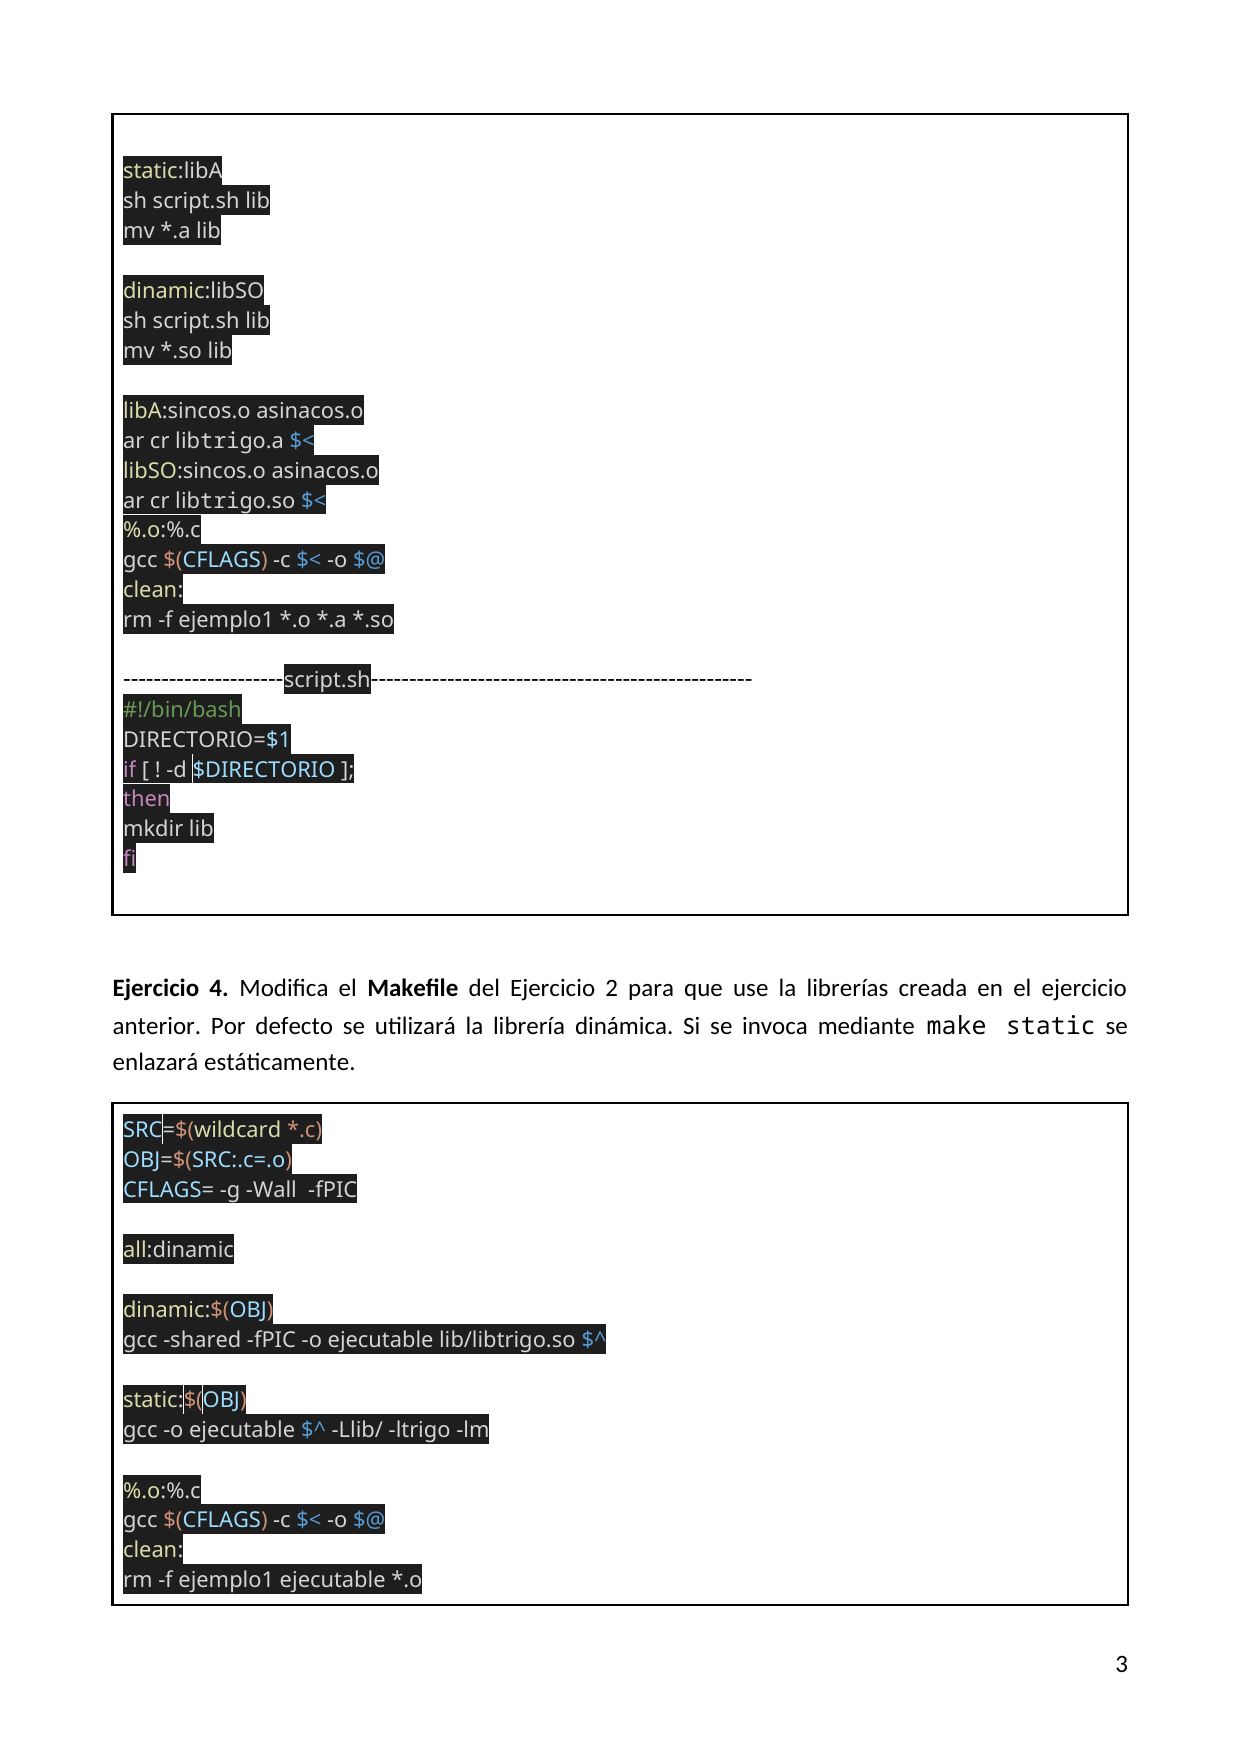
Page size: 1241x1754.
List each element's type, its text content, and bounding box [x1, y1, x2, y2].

table_header static:libA sh script.sh lib mv *.a lib dinamic:libSO sh script.sh lib mv *.so lib libA:sincos.o asinacos.o ar cr libtrigo.a $< libSO:sincos.o asinacos.o ar cr libtrigo.so $< %.o:%.c gcc $(CFLAGS) -c $< -o $@ clean: rm -f ejemplo1 *.o *.a *.so ---------------------script.sh-------------------------------------------------- #!/bin/bash DIRECTORIO=$1 if [ ! -d $DIRECTORIO ]; then mkdir lib fi [114, 115, 1127, 914]
text Ejercicio 4. Modifica el Makefile del Ejercicio 2 para que use la librerías creada en el ejercicio anterior. Por defecto se utilizará la librería dinámica. Si se invoca mediante make static se enlazará estáticamente. [112, 972, 1128, 1076]
table_header SRC=$(wildcard *.c) OBJ=$(SRC:.c=.o) CFLAGS= -g -Wall -fPIC all:dinamic dinamic:$(OBJ) gcc -shared -fPIC -o ejecutable lib/libtrigo.so $^ static:$(OBJ) gcc -o ejecutable $^ -Llib/ -ltrigo -lm %.o:%.c gcc $(CFLAGS) -c $< -o $@ clean: rm -f ejemplo1 ejecutable *.o [114, 1104, 1127, 1604]
